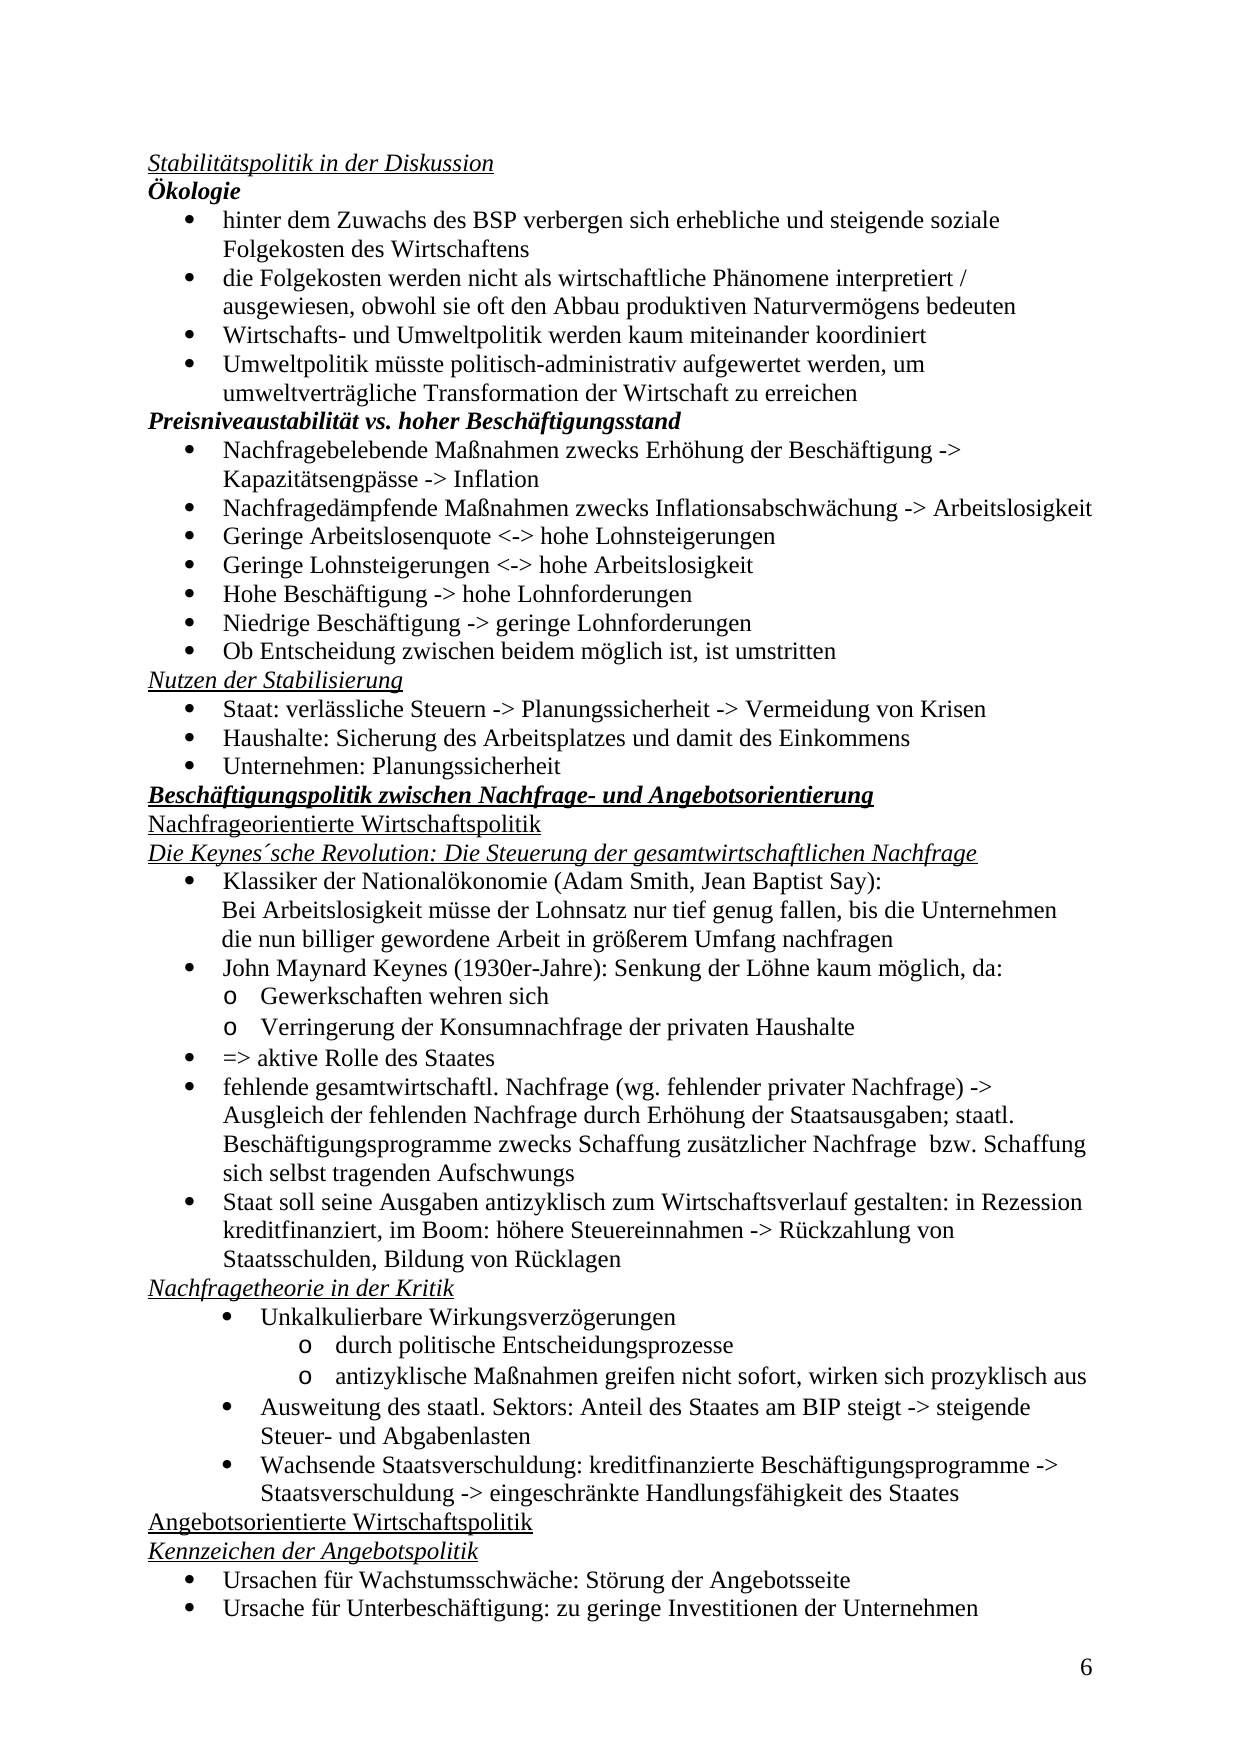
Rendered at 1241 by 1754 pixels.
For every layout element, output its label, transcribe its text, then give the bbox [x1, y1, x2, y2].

list Niedrige Beschäftigung -> geringe Lohnforderungen [185, 608, 1093, 636]
list Nachfragedämpfende Maßnahmen zwecks Inflationsabschwächung -> Arbeitslosigkeit [185, 493, 1093, 521]
subtitle Ökologie [148, 176, 1093, 205]
list Ausweitung des staatl. Sektors: Anteil des Staates am BIP steigt -> steigende Steuer- und Abgabenlasten [223, 1392, 1093, 1450]
subtitle Nutzen der Stabilisierung [148, 665, 1093, 694]
subtitle Angebotsorientierte Wirtschaftspolitik [148, 1507, 1093, 1536]
list fehlende gesamtwirtschaftl. Nachfrage (wg. fehlender privater Nachfrage) -> Ausgleich der fehlenden Nachfrage durch Erhöhung der Staatsausgaben; staatl. Beschäftigungsprogramme zwecks Schaffung zusätzlicher Nachfrage bzw. Schaffung sich selbst tragenden Aufschwungs [185, 1072, 1093, 1187]
list Wirtschafts- und Umweltpolitik werden kaum miteinander koordiniert [185, 320, 1093, 349]
list Ob Entscheidung zwischen beidem möglich ist, ist umstritten [185, 636, 1093, 665]
list John Maynard Keynes (1930er-Jahre): Senkung der Löhne kaum möglich, da: [185, 953, 1093, 981]
list Ursachen für Wachstumsschwäche: Störung der Angebotsseite [185, 1565, 1093, 1593]
list Unkalkulierbare Wirkungsverzögerungen [223, 1302, 1093, 1331]
list Wachsende Staatsverschuldung: kreditfinanzierte Beschäftigungsprogramme -> Staatsverschuldung -> eingeschränkte Handlungsfähigkeit des Staates [223, 1450, 1093, 1507]
list Staat soll seine Ausgaben antizyklisch zum Wirtschaftsverlauf gestalten: in Rezession kreditfinanziert, im Boom: höhere Steuereinnahmen -> Rückzahlung von Staatsschulden, Bildung von Rücklagen [185, 1187, 1093, 1273]
subtitle Preisniveaustabilität vs. hoher Beschäftigungsstand [148, 406, 1093, 435]
list Gewerkschaften wehren sich [223, 981, 1093, 1012]
list Umweltpolitik müsste politisch-administrativ aufgewertet werden, um umweltverträgliche Transformation der Wirtschaft zu erreichen [185, 349, 1093, 406]
list hinter dem Zuwachs des BSP verbergen sich erhebliche und steigende soziale Folgekosten des Wirtschaftens [185, 205, 1093, 263]
list Nachfragebelebende Maßnahmen zwecks Erhöhung der Beschäftigung -> Kapazitätsengpässe -> Inflation [185, 435, 1093, 493]
subtitle Stabilitätspolitik in der Diskussion [148, 148, 1093, 176]
list Staat: verlässliche Steuern -> Planungssicherheit -> Vermeidung von Krisen [185, 694, 1093, 723]
text Bei Arbeitslosigkeit müsse der Lohnsatz nur tief genug fallen, bis die Unternehmen die nun billiger gewordene Arbeit in größerem Umfang nachfragen [148, 895, 1093, 953]
subtitle Nachfrageorientierte Wirtschaftspolitik [148, 809, 1093, 838]
list Klassiker der Nationalökonomie (Adam Smith, Jean Baptist Say): [185, 866, 1093, 895]
subtitle Beschäftigungspolitik zwischen Nachfrage- und Angebotsorientierung [148, 780, 1093, 809]
list Unternehmen: Planungssicherheit [185, 751, 1093, 780]
list durch politische Entscheidungsprozesse [298, 1331, 1093, 1361]
subtitle Die Keynes´sche Revolution: Die Steuerung der gesamtwirtschaftlichen Nachfrage [148, 838, 1093, 866]
list Verringerung der Konsumnachfrage der privaten Haushalte [223, 1012, 1093, 1043]
list Ursache für Unterbeschäftigung: zu geringe Investitionen der Unternehmen [185, 1593, 1093, 1622]
list Haushalte: Sicherung des Arbeitsplatzes und damit des Einkommens [185, 723, 1093, 751]
list Geringe Lohnsteigerungen <-> hohe Arbeitslosigkeit [185, 550, 1093, 579]
list Hohe Beschäftigung -> hohe Lohnforderungen [185, 579, 1093, 608]
list => aktive Rolle des Staates [185, 1043, 1093, 1072]
list Geringe Arbeitslosenquote <-> hohe Lohnsteigerungen [185, 521, 1093, 550]
list die Folgekosten werden nicht als wirtschaftliche Phänomene interpretiert / ausgewiesen, obwohl sie oft den Abbau produktiven Naturvermögens bedeuten [185, 263, 1093, 320]
subtitle Kennzeichen der Angebotspolitik [148, 1536, 1093, 1565]
subtitle Nachfragetheorie in der Kritik [148, 1273, 1093, 1302]
list antizyklische Maßnahmen greifen nicht sofort, wirken sich prozyklisch aus [298, 1361, 1093, 1392]
